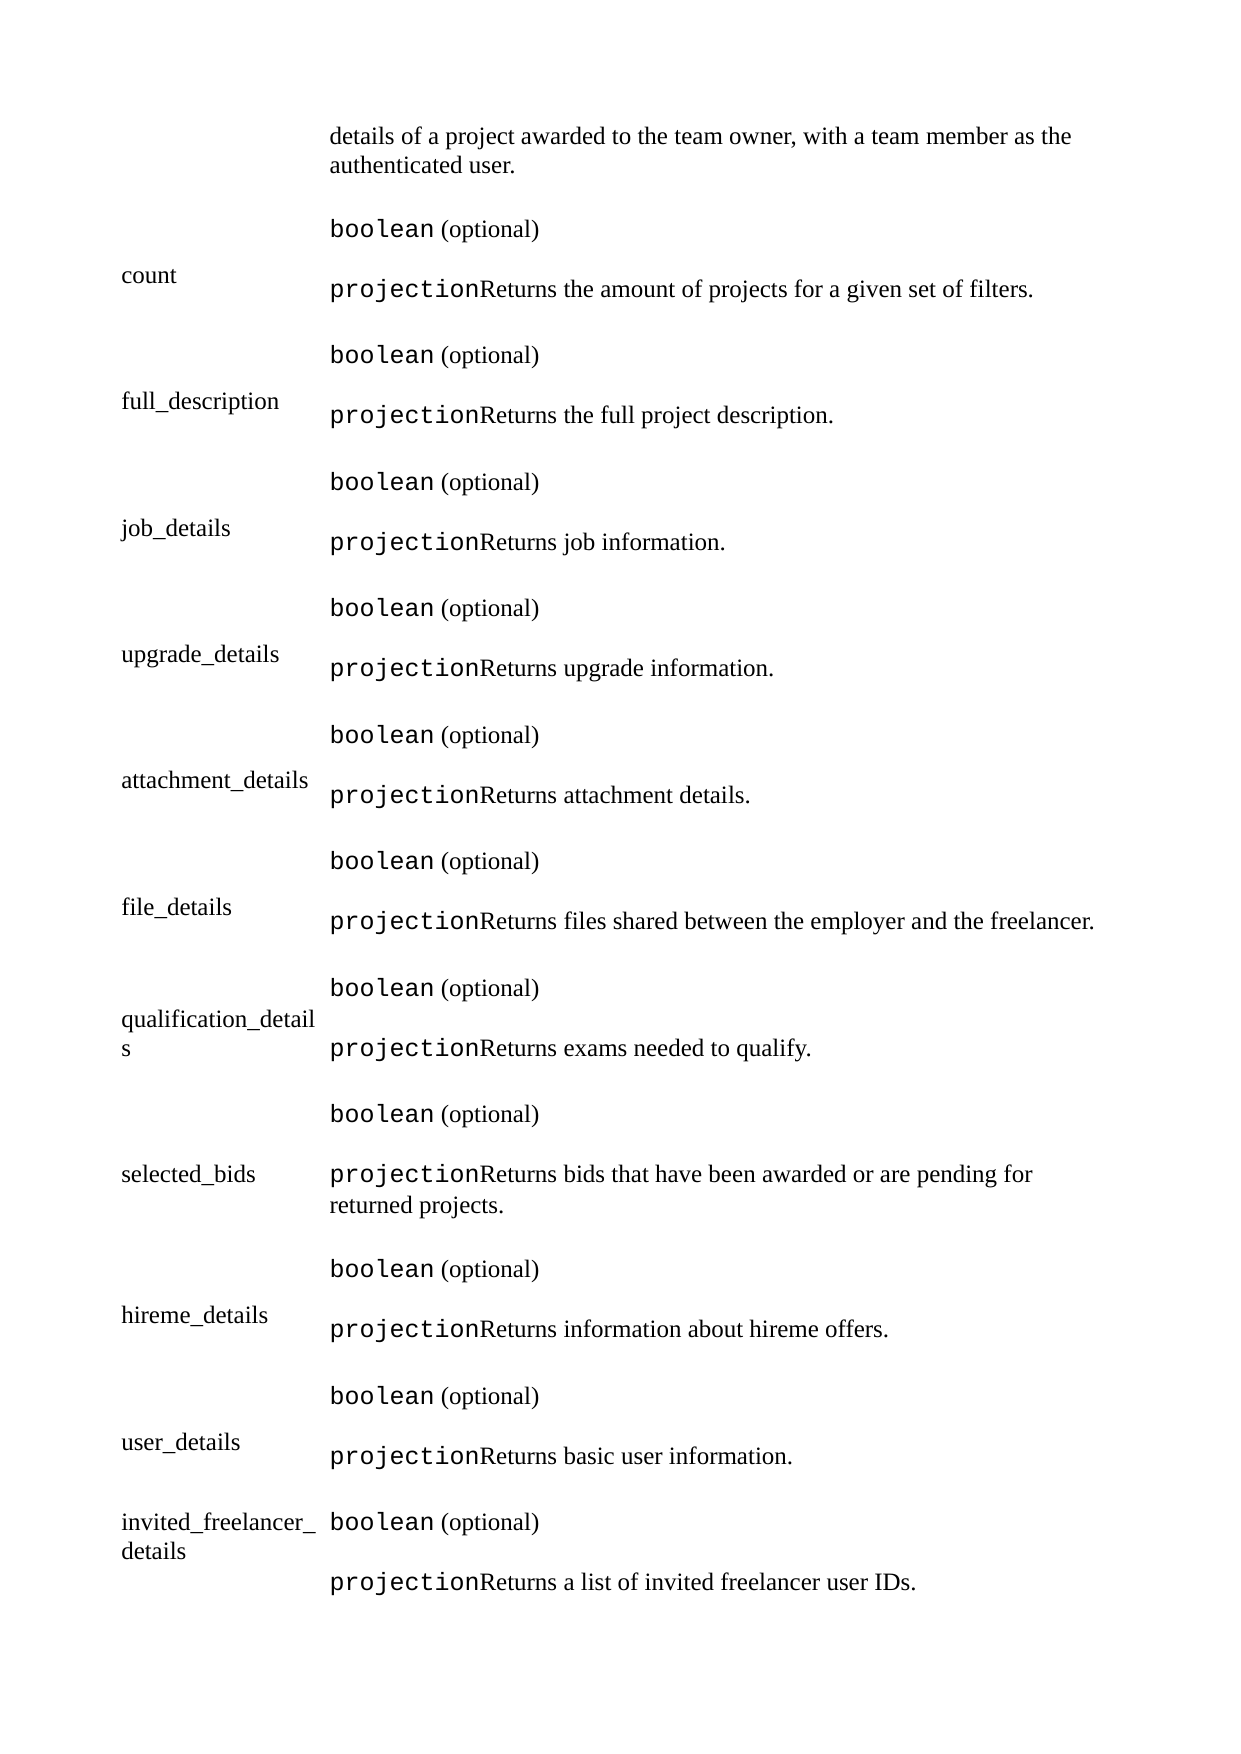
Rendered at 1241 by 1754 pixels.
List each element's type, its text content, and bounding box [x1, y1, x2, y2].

table_cell boolean (optional) projectionReturns a list of invited freelancer user IDs. [326, 1504, 1122, 1601]
table_cell boolean (optional) projectionReturns job information. [326, 464, 1122, 590]
table_cell boolean (optional) projectionReturns attachment details. [326, 717, 1122, 843]
table_cell count [118, 211, 326, 337]
table_cell user_details [118, 1378, 326, 1504]
table_cell job_details [118, 464, 326, 590]
table_cell boolean (optional) projectionReturns files shared between the employer and the freelancer. [326, 843, 1122, 970]
table_cell boolean (optional) projectionReturns the amount of projects for a given set of filters. [326, 211, 1122, 337]
table_cell selected_bids [118, 1096, 326, 1251]
table_cell qualification_details [118, 970, 326, 1096]
table_cell hireme_details [118, 1251, 326, 1378]
table_cell boolean (optional) projectionReturns exams needed to qualify. [326, 970, 1122, 1096]
table_cell upgrade_details [118, 590, 326, 717]
table_cell file_details [118, 843, 326, 970]
table_cell boolean (optional) projectionReturns upgrade information. [326, 590, 1122, 717]
table_cell invited_freelancer_details [118, 1504, 326, 1601]
table_cell boolean (optional) projectionReturns information about hireme offers. [326, 1251, 1122, 1378]
table_cell boolean (optional) projectionReturns bids that have been awarded or are pending for returned projects. [326, 1096, 1122, 1251]
table_cell details of a project awarded to the team owner, with a team member as the authenticated user. [326, 118, 1122, 211]
table_cell boolean (optional) projectionReturns the full project description. [326, 338, 1122, 464]
table_cell full_description [118, 338, 326, 464]
table_cell [118, 118, 326, 211]
table_cell boolean (optional) projectionReturns basic user information. [326, 1378, 1122, 1504]
table_cell attachment_details [118, 717, 326, 843]
